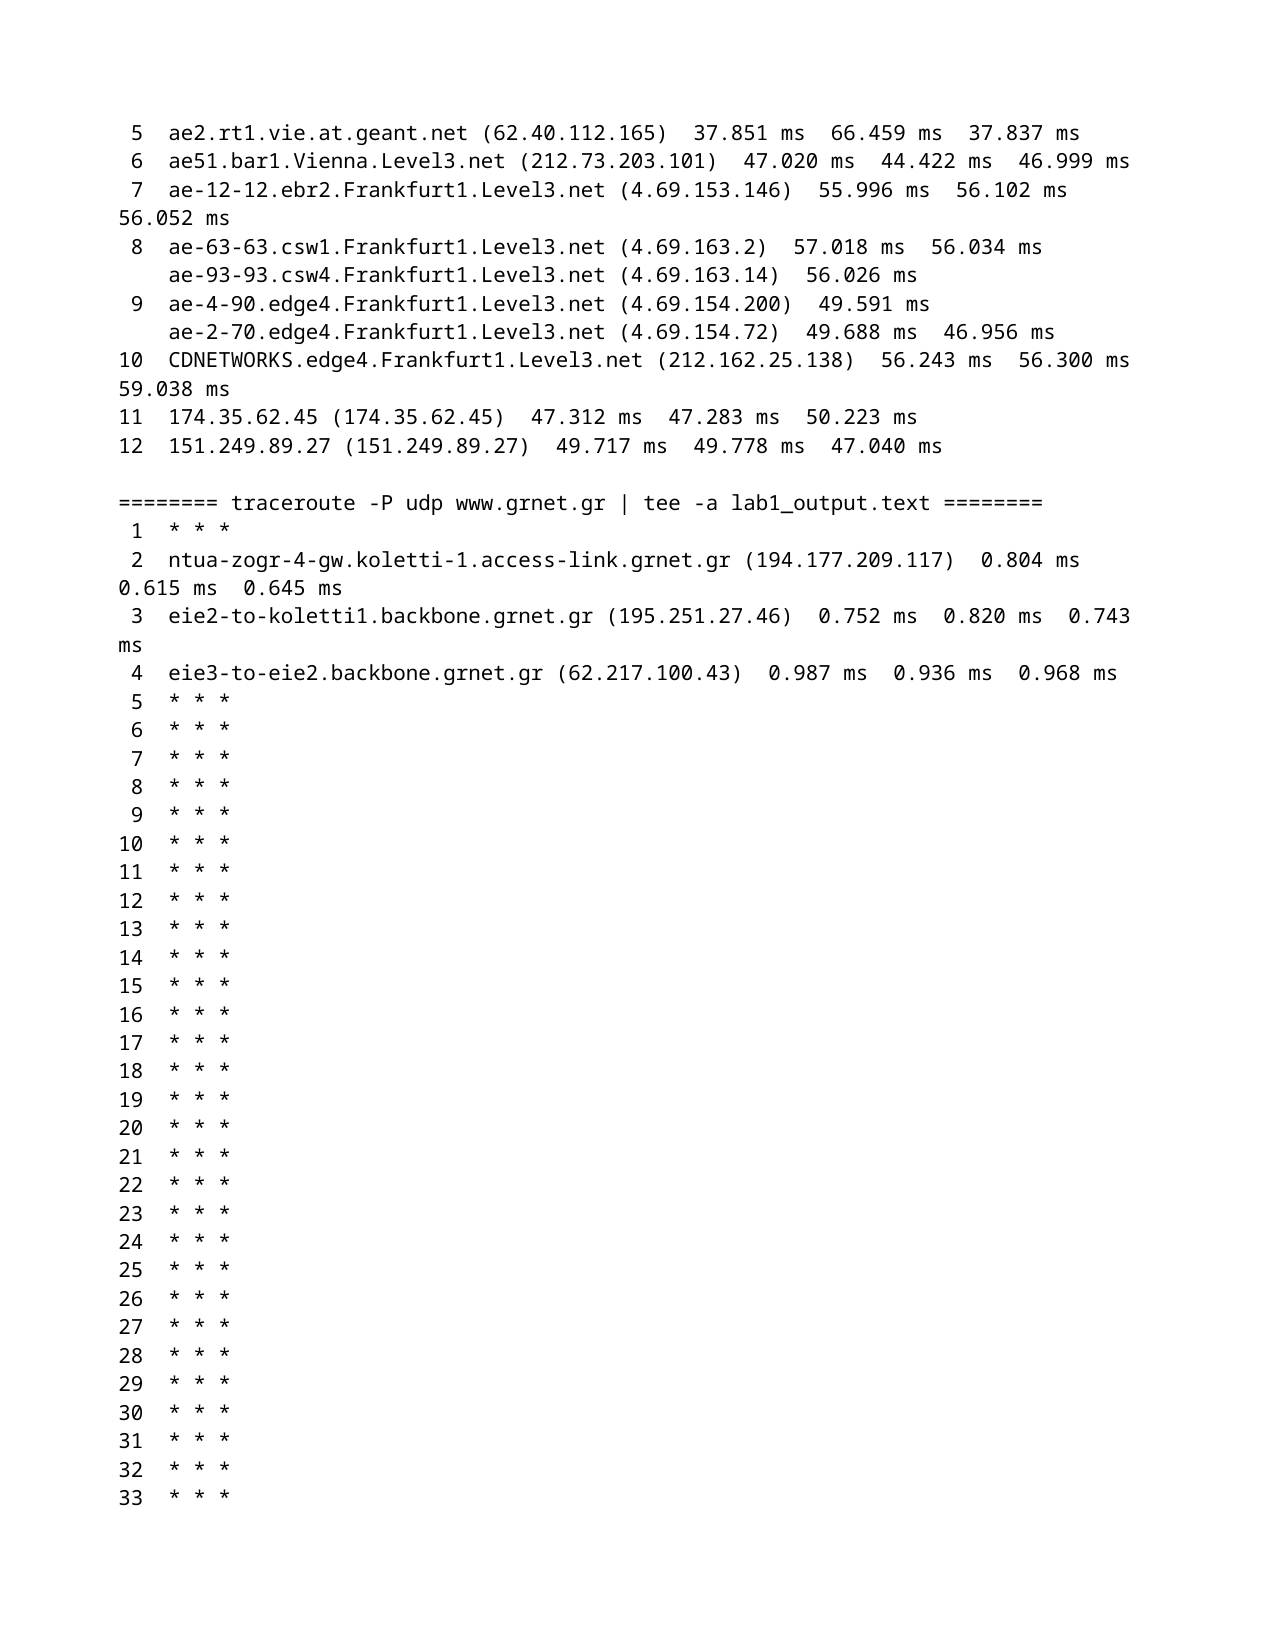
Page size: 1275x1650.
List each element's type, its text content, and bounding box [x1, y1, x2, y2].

text 1 * * * [118, 516, 1157, 545]
text 3 eie2-to-koletti1.backbone.grnet.gr (195.251.27.46) 0.752 ms 0.820 ms 0.743 ms [118, 602, 1157, 658]
text 11 174.35.62.45 (174.35.62.45) 47.312 ms 47.283 ms 50.223 ms [118, 402, 1157, 431]
text 4 eie3-to-eie2.backbone.grnet.gr (62.217.100.43) 0.987 ms 0.936 ms 0.968 ms [118, 658, 1157, 687]
text 11 * * * [118, 857, 1157, 886]
text 22 * * * [118, 1170, 1157, 1199]
text ======== traceroute -P udp www.grnet.gr | tee -a lab1_output.text ======== [118, 488, 1157, 516]
text 12 151.249.89.27 (151.249.89.27) 49.717 ms 49.778 ms 47.040 ms [118, 431, 1157, 459]
text 29 * * * [118, 1369, 1157, 1398]
text 9 ae-4-90.edge4.Frankfurt1.Level3.net (4.69.154.200) 49.591 ms [118, 289, 1157, 317]
text 23 * * * [118, 1199, 1157, 1227]
text 14 * * * [118, 943, 1157, 971]
text 27 * * * [118, 1312, 1157, 1341]
text 7 * * * [118, 744, 1157, 772]
text 2 ntua-zogr-4-gw.koletti-1.access-link.grnet.gr (194.177.209.117) 0.804 ms 0.615 ms 0.645 ms [118, 545, 1157, 602]
text 15 * * * [118, 971, 1157, 1000]
text 25 * * * [118, 1256, 1157, 1284]
text 10 * * * [118, 829, 1157, 857]
text 9 * * * [118, 801, 1157, 829]
text 19 * * * [118, 1085, 1157, 1113]
text 30 * * * [118, 1398, 1157, 1426]
text 28 * * * [118, 1341, 1157, 1369]
text 8 * * * [118, 772, 1157, 801]
text 8 ae-63-63.csw1.Frankfurt1.Level3.net (4.69.163.2) 57.018 ms 56.034 ms [118, 232, 1157, 260]
text 6 ae51.bar1.Vienna.Level3.net (212.73.203.101) 47.020 ms 44.422 ms 46.999 ms [118, 147, 1157, 175]
text 32 * * * [118, 1455, 1157, 1483]
text 16 * * * [118, 1000, 1157, 1028]
text 31 * * * [118, 1426, 1157, 1455]
text 20 * * * [118, 1113, 1157, 1142]
text 18 * * * [118, 1057, 1157, 1085]
text 17 * * * [118, 1028, 1157, 1057]
text 5 * * * [118, 687, 1157, 715]
text 12 * * * [118, 886, 1157, 914]
text 7 ae-12-12.ebr2.Frankfurt1.Level3.net (4.69.153.146) 55.996 ms 56.102 ms 56.052 ms [118, 175, 1157, 232]
text 26 * * * [118, 1284, 1157, 1312]
text ae-2-70.edge4.Frankfurt1.Level3.net (4.69.154.72) 49.688 ms 46.956 ms [118, 317, 1157, 346]
text 33 * * * [118, 1483, 1157, 1512]
text 21 * * * [118, 1142, 1157, 1170]
text ae-93-93.csw4.Frankfurt1.Level3.net (4.69.163.14) 56.026 ms [118, 260, 1157, 289]
text 13 * * * [118, 914, 1157, 943]
text 5 ae2.rt1.vie.at.geant.net (62.40.112.165) 37.851 ms 66.459 ms 37.837 ms [118, 118, 1157, 147]
text 24 * * * [118, 1227, 1157, 1256]
text 6 * * * [118, 715, 1157, 744]
text 10 CDNETWORKS.edge4.Frankfurt1.Level3.net (212.162.25.138) 56.243 ms 56.300 ms 59.038 ms [118, 346, 1157, 402]
